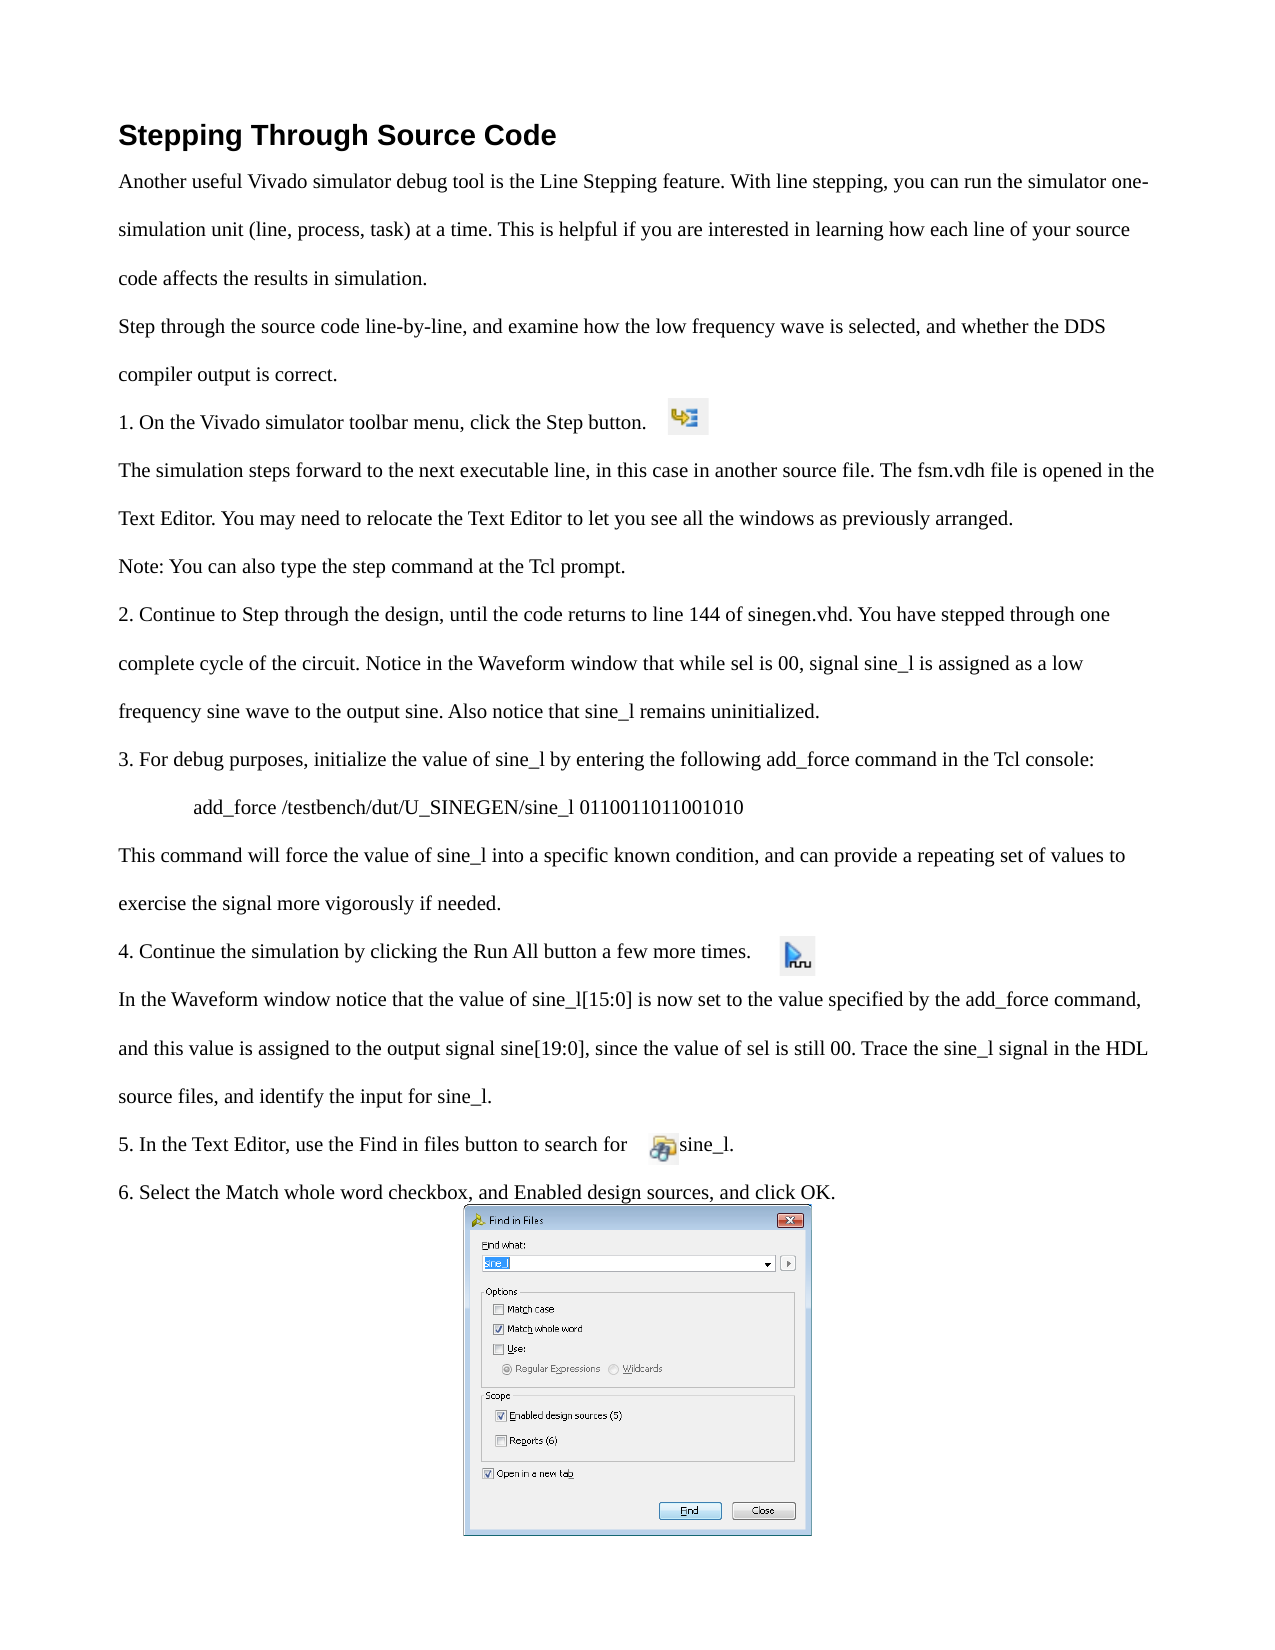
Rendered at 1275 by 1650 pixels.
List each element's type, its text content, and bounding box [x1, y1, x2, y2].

text Note: You can also type the step command at the Tcl prompt. [118, 554, 1157, 578]
text 1. On the Vivado simulator toolbar menu, click the Step button. [118, 410, 667, 434]
text 4. Continue the simulation by clicking the Run All button a few more times. [118, 939, 779, 963]
text [709, 410, 1157, 434]
text Another useful Vivado simulator debug tool is the Line Stepping feature. With line stepping, you can run the simulator one-simulation unit (line, process, task) at a time. This is helpful if you are interested in learning how each line of your source code affects the results in simulation. [118, 169, 1157, 289]
text In the Waveform window notice that the value of sine_l[15:0] is now set to the value specified by the add_force command, and this value is assigned to the output signal sine[19:0], since the value of sel is still 00. Trace the sine_l signal in the HDL source files, and identify the input for sine_l. [118, 987, 1157, 1108]
text The simulation steps forward to the next executable line, in this case in another source file. The fsm.vdh file is opened in the Text Editor. You may need to relocate the Text Editor to let you see all the windows as previously arranged. [118, 458, 1157, 530]
text This command will force the value of sine_l into a specific known condition, and can provide a repeating set of values to exercise the signal more vigorously if needed. [118, 843, 1157, 915]
text 6. Select the Match whole word checkbox, and Enabled design sources, and click OK. [118, 1180, 1157, 1204]
text 3. For debug purposes, initialize the value of sine_l by entering the following add_force command in the Tcl console: [118, 747, 1157, 771]
text 5. In the Text Editor, use the Find in files button to search for sine_l. [118, 1132, 1157, 1156]
text 2. Continue to Step through the design, until the code returns to line 144 of sinegen.vhd. You have stepped through one complete cycle of the circuit. Notice in the Waveform window that while sel is 00, signal sine_l is assigned as a low frequency sine wave to the output sine. Also notice that sine_l remains uninitialized. [118, 602, 1157, 723]
text [816, 939, 1157, 963]
subtitle Stepping Through Source Code [118, 118, 1157, 152]
text add_force /testbench/dut/U_SINEGEN/sine_l 0110011011001010 [118, 795, 1157, 819]
text Step through the source code line-by-line, and examine how the low frequency wave is selected, and whether the DDS compiler output is correct. [118, 313, 1157, 386]
